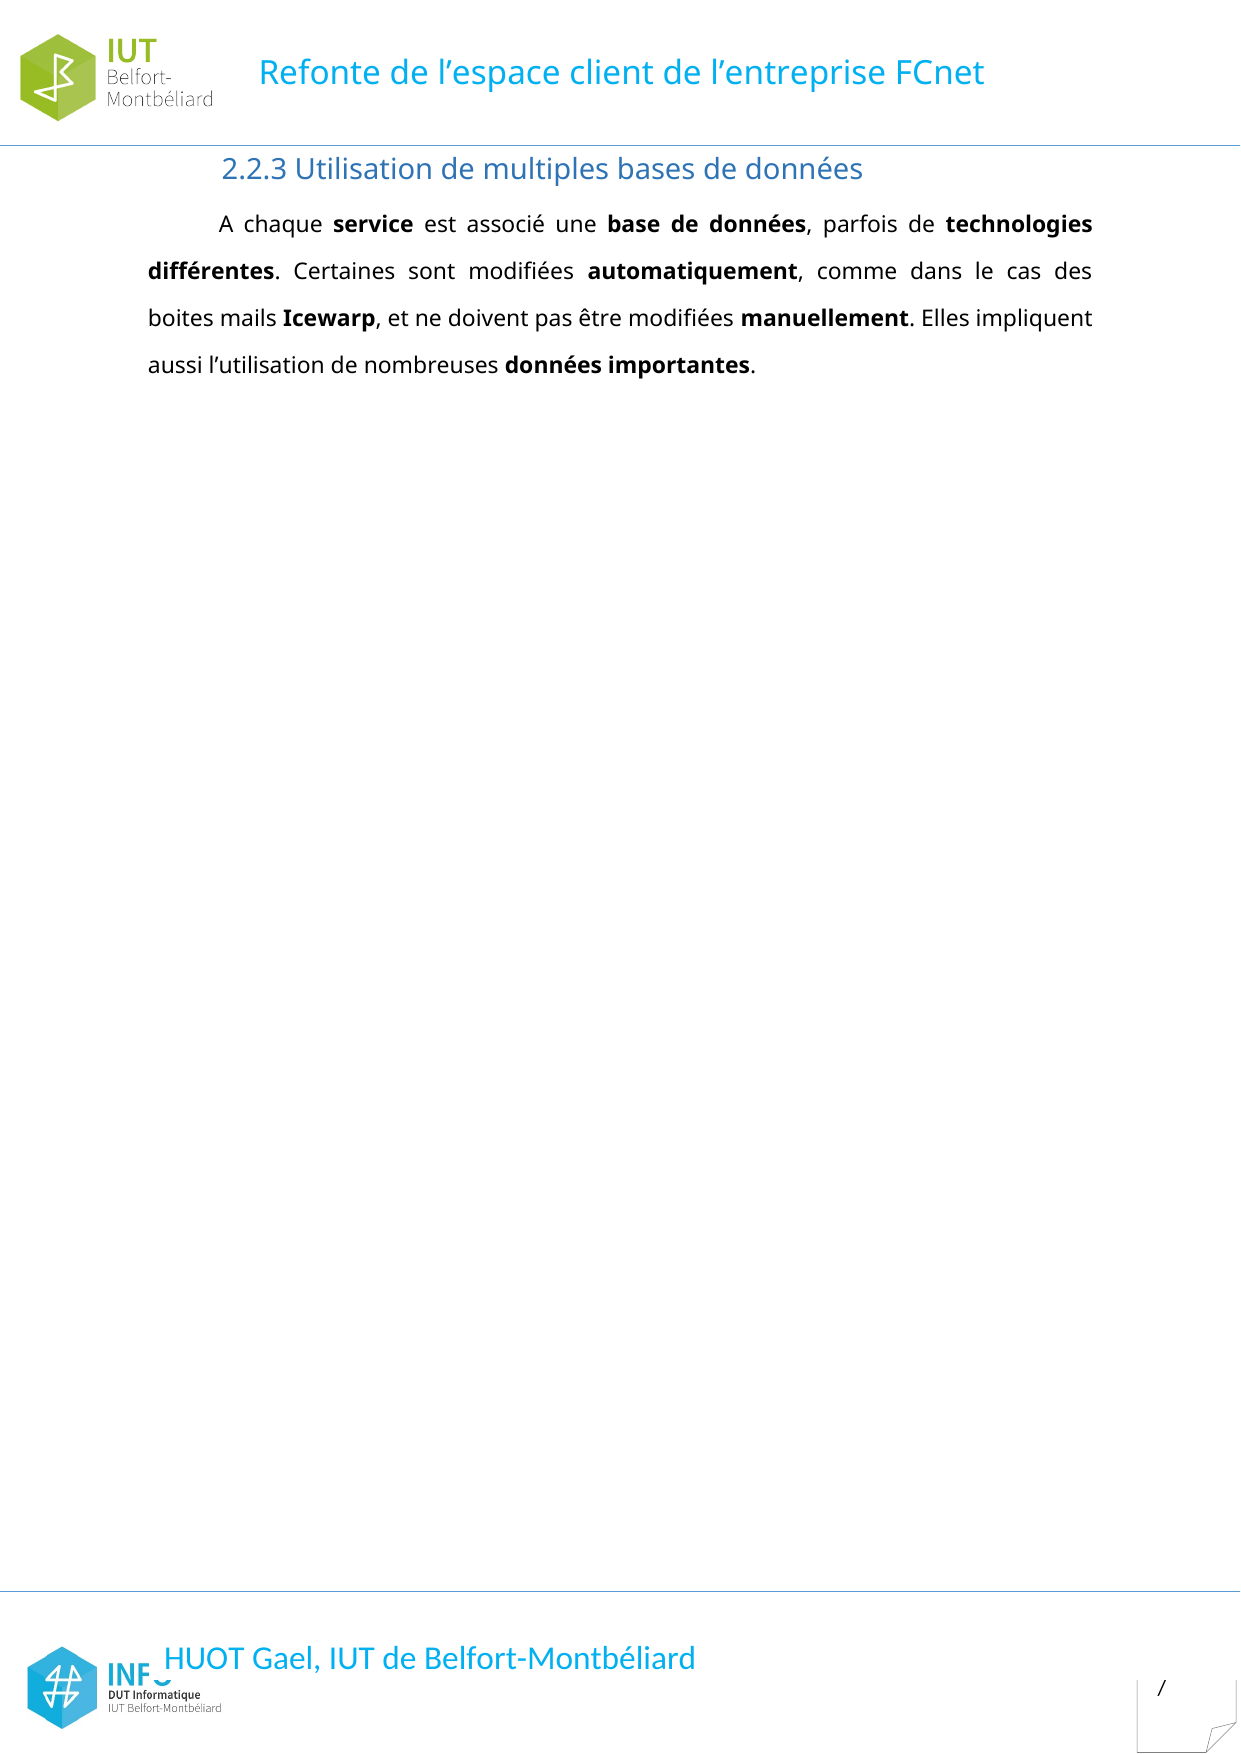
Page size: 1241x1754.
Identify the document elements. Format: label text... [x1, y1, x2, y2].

text A chaque service est associé une base de données, parfois de technologies différentes. Certaines sont modifiées automatiquement, comme dans le cas des boites mails Icewarp, et ne doivent pas être modifiées manuellement. Elles impliquent aussi l’utilisation de nombreuses données importantes. [148, 208, 1093, 380]
subtitle 2.2.3 Utilisation de multiples bases de données [221, 148, 1093, 188]
